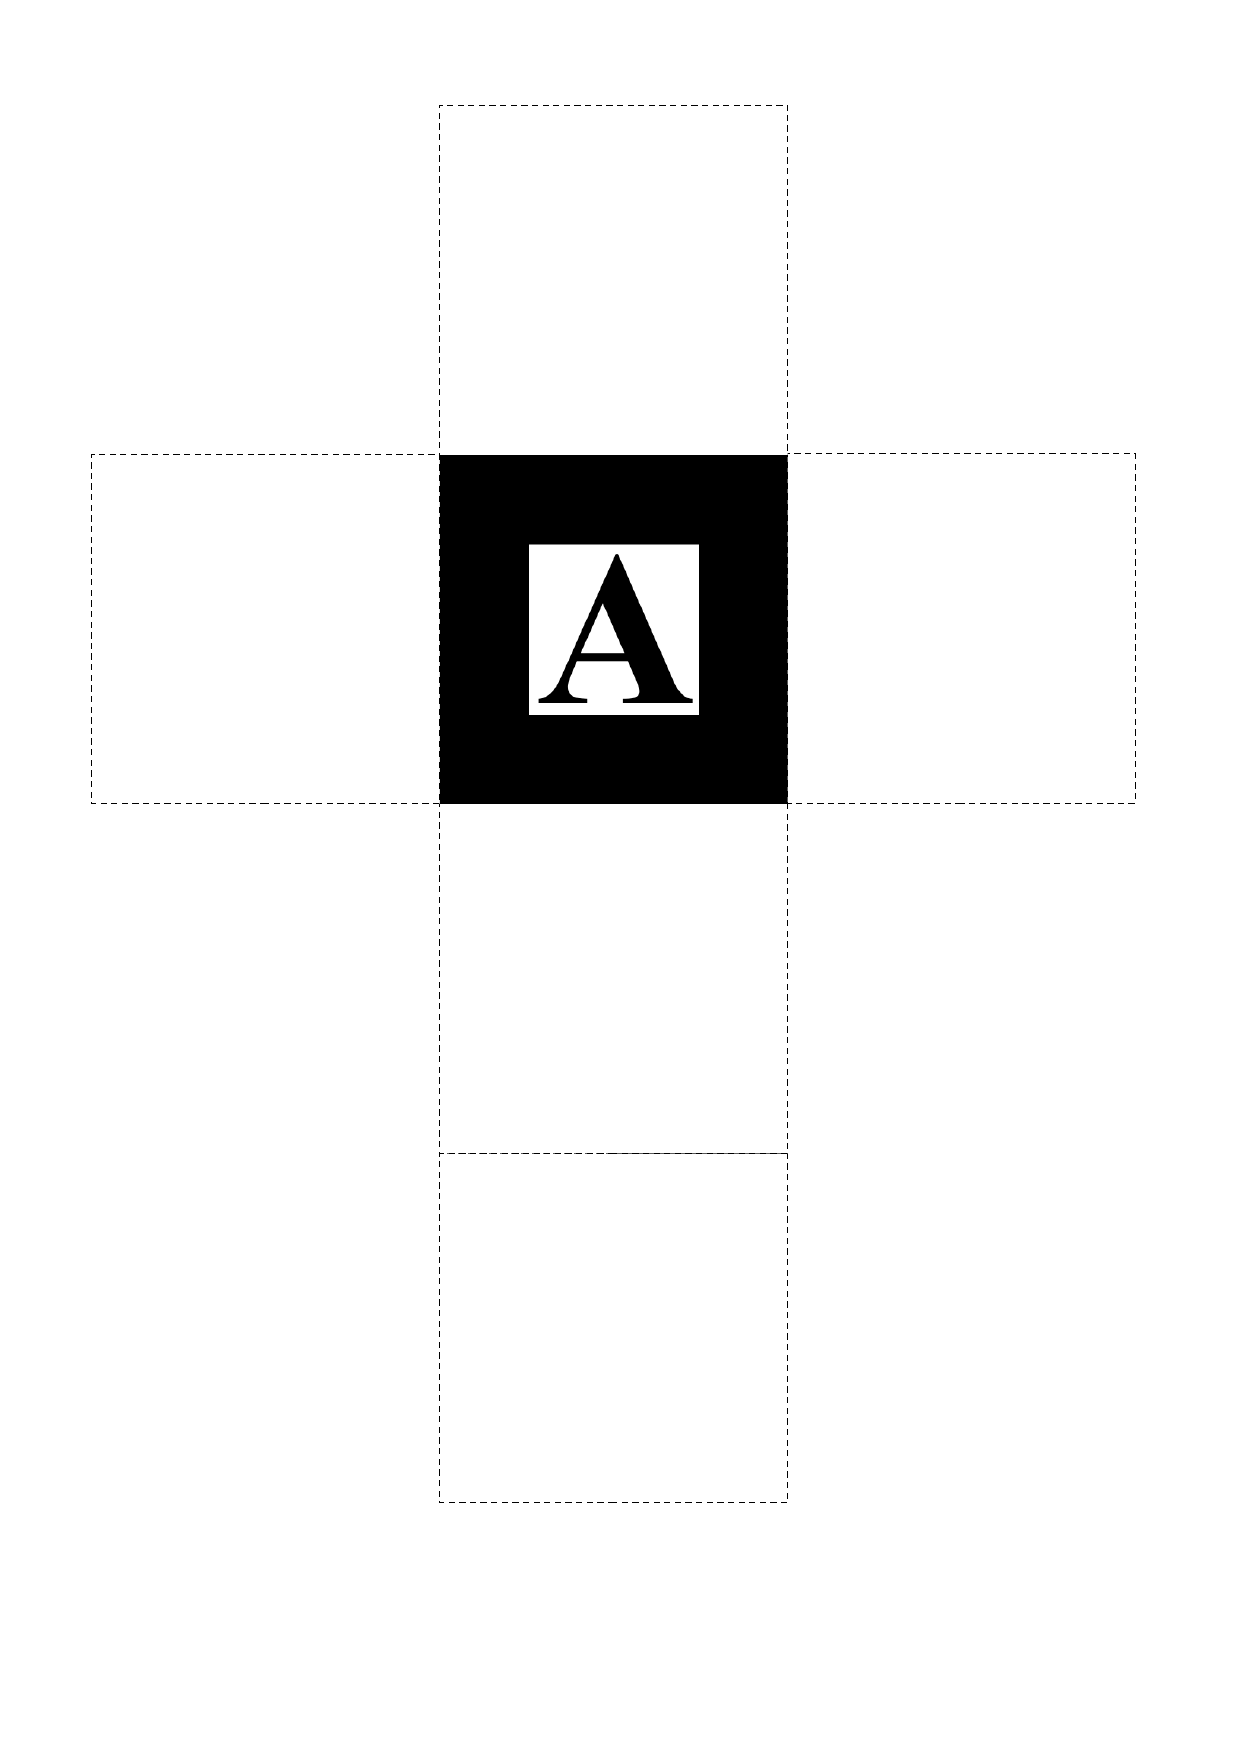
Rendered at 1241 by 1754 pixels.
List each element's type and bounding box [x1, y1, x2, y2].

picture [439, 454, 788, 804]
